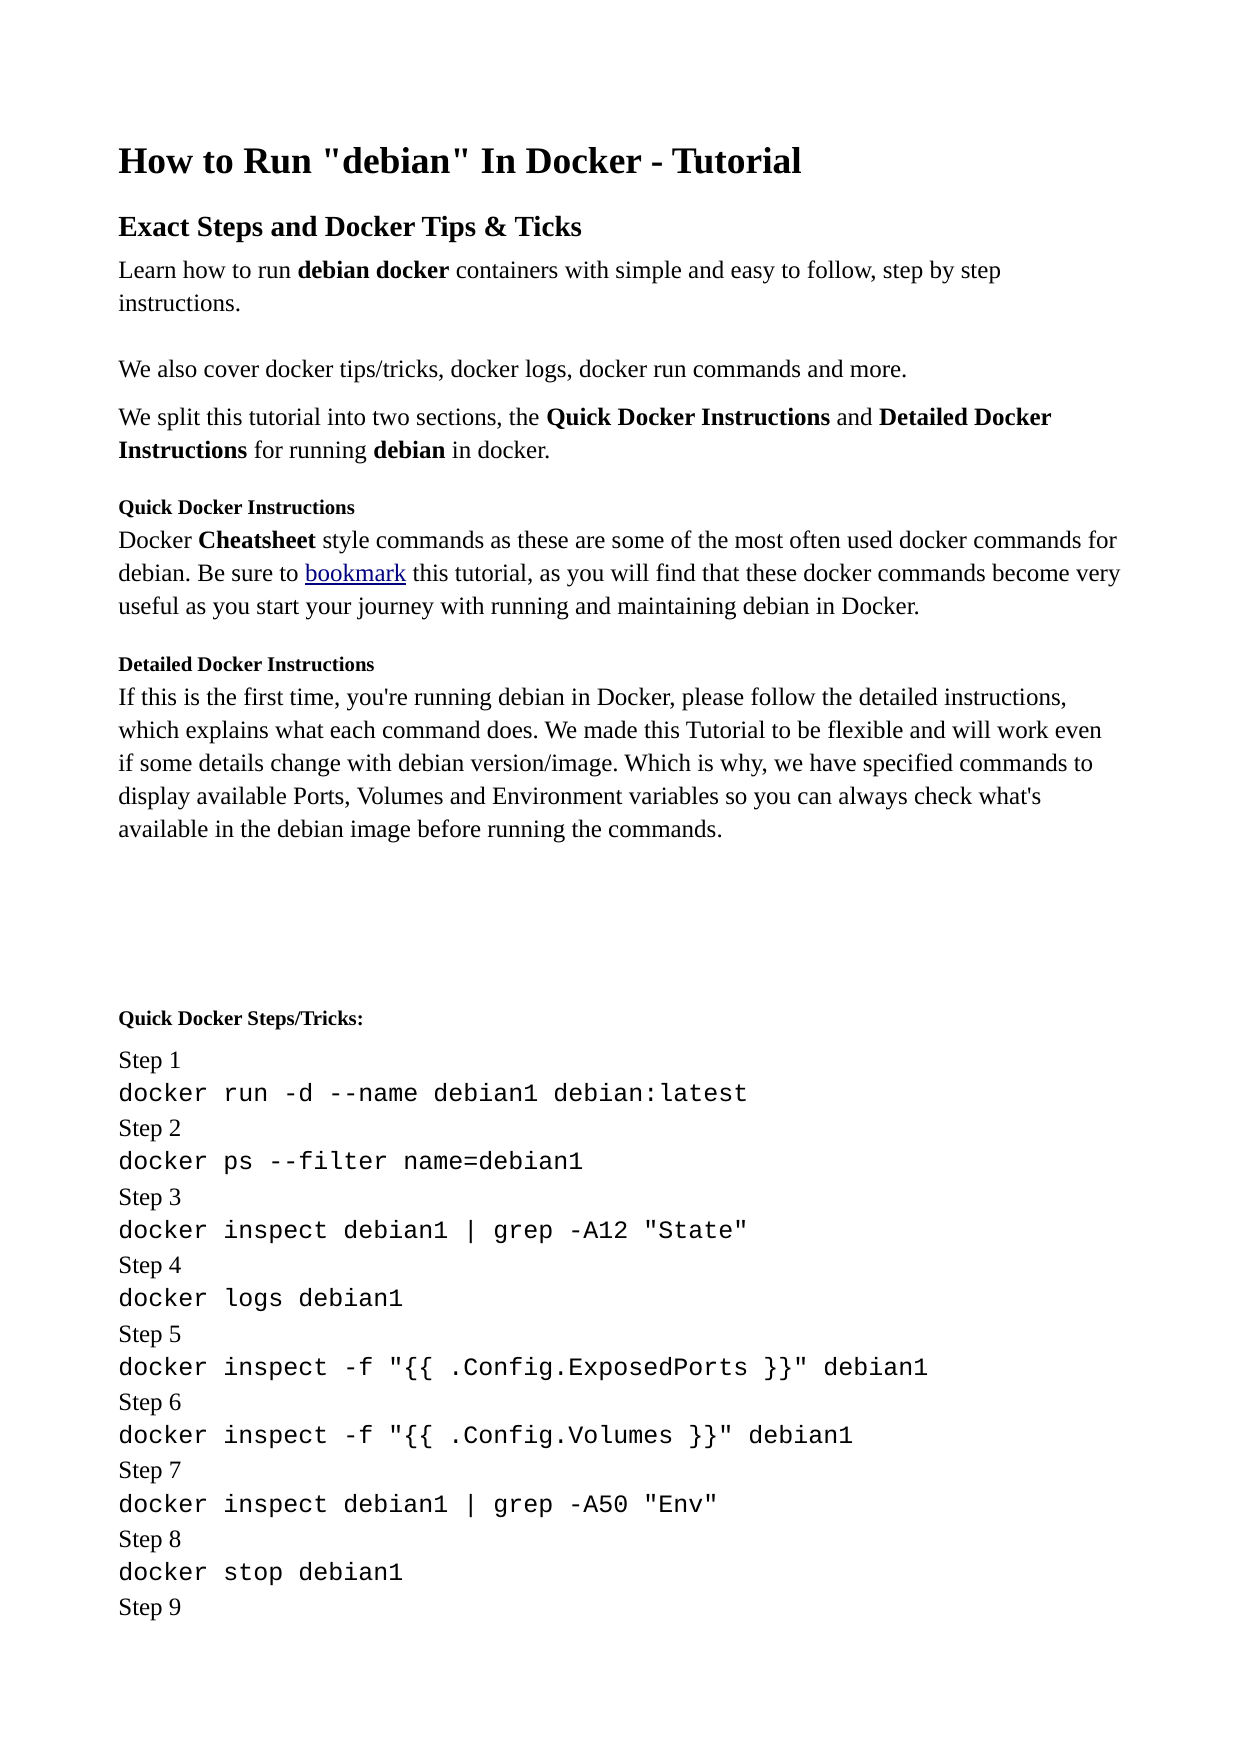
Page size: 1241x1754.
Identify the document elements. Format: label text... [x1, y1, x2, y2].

text If this is the first time, you're running debian in Docker, please follow the detailed instructions, which explains what each command does. We made this Tutorial to be flexible and will work even if some details change with debian version/image. Which is why, we have specified commands to display available Ports, Volumes and Environment variables so you can always check what's available in the debian image before running the commands. [118, 682, 1122, 909]
text Step 6 [118, 1387, 1122, 1416]
text Step 3 [118, 1182, 1122, 1211]
text Step 8 [118, 1524, 1122, 1553]
text Docker Cheatsheet style commands as these are some of the most often used docker commands for debian. Be sure to bookmark this tutorial, as you will find that these docker commands become very useful as you start your journey with running and maintaining debian in Docker. [118, 525, 1122, 620]
text docker run -d --name debian1 debian:latest [118, 1078, 1122, 1109]
text Step 4 [118, 1250, 1122, 1279]
subtitle How to Run "debian" In Docker - Tutorial [118, 139, 1122, 182]
text docker logs debian1 [118, 1283, 1122, 1314]
subtitle Quick Docker Instructions [118, 495, 1122, 519]
text Step 9 [118, 1592, 1122, 1621]
text docker inspect debian1 | grep -A12 "State" [118, 1215, 1122, 1246]
text docker inspect -f "{{ .Config.Volumes }}" debian1 [118, 1420, 1122, 1451]
text docker stop debian1 [118, 1557, 1122, 1588]
text Step 5 [118, 1319, 1122, 1347]
text docker inspect -f "{{ .Config.ExposedPorts }}" debian1 [118, 1352, 1122, 1383]
subtitle Exact Steps and Docker Tips & Ticks [118, 209, 1122, 243]
subtitle Quick Docker Steps/Tricks: [118, 1006, 1122, 1030]
text docker ps --filter name=debian1 [118, 1146, 1122, 1177]
text docker inspect debian1 | grep -A50 "Env" [118, 1489, 1122, 1519]
text Step 1 [118, 1045, 1122, 1074]
text Learn how to run debian docker containers with simple and easy to follow, step by step instructions. We also cover docker tips/tricks, docker logs, docker run commands and more. [118, 255, 1122, 383]
text Step 7 [118, 1456, 1122, 1484]
text We split this tutorial into two sections, the Quick Docker Instructions and Detailed Docker Instructions for running debian in docker. [118, 402, 1122, 464]
text Step 2 [118, 1113, 1122, 1142]
subtitle Detailed Docker Instructions [118, 651, 1122, 676]
